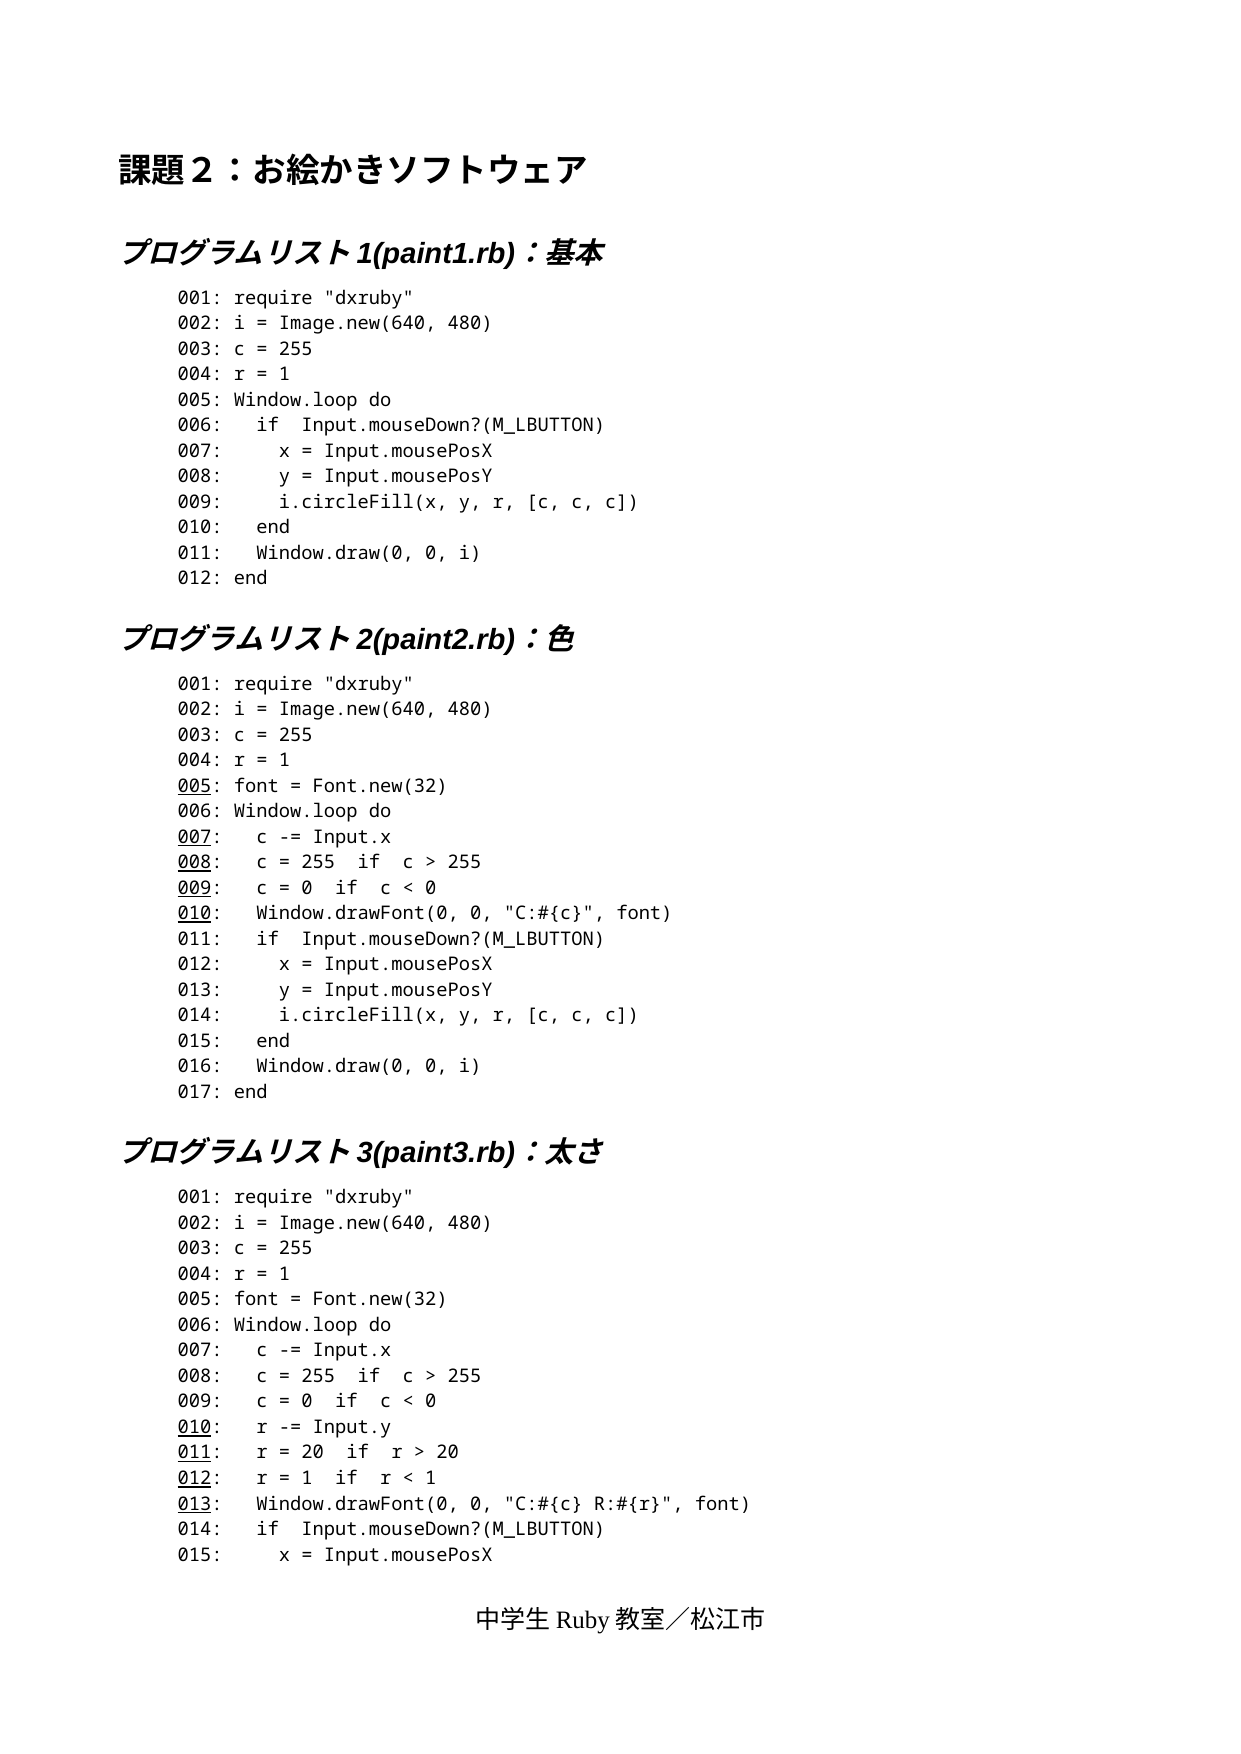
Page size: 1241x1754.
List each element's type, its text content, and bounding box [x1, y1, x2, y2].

text 003: c = 255 [177, 335, 1122, 361]
text 005: font = Font.new(32) [177, 772, 1122, 798]
text 009: i.circleFill(x, y, r, [c, c, c]) [177, 488, 1122, 514]
text 004: r = 1 [177, 747, 1122, 772]
text 010: end [177, 514, 1122, 539]
text 012: x = Input.mousePosX [177, 951, 1122, 976]
text 016: Window.draw(0, 0, i) [177, 1053, 1122, 1078]
text 010: r -= Input.y [177, 1413, 1122, 1439]
subtitle プログラムリスト1(paint1.rb)：基本 [118, 229, 1122, 271]
subtitle プログラムリスト3(paint3.rb)：太さ [118, 1129, 1122, 1171]
text 013: Window.drawFont(0, 0, "C:#{c} R:#{r}", font) [177, 1490, 1122, 1515]
text 002: i = Image.new(640, 480) [177, 696, 1122, 721]
text 015: end [177, 1027, 1122, 1053]
text 007: x = Input.mousePosX [177, 437, 1122, 463]
text 005: Window.loop do [177, 386, 1122, 412]
text 011: if Input.mouseDown?(M_LBUTTON) [177, 925, 1122, 951]
text 003: c = 255 [177, 1235, 1122, 1260]
text 008: c = 255 if c > 255 [177, 1362, 1122, 1388]
text 008: c = 255 if c > 255 [177, 849, 1122, 874]
text 007: c -= Input.x [177, 823, 1122, 849]
text 006: Window.loop do [177, 1311, 1122, 1337]
text 009: c = 0 if c < 0 [177, 874, 1122, 900]
text 014: if Input.mouseDown?(M_LBUTTON) [177, 1515, 1122, 1541]
text 012: end [177, 565, 1122, 590]
text 001: require "dxruby" [177, 670, 1122, 696]
text 005: font = Font.new(32) [177, 1286, 1122, 1311]
text 004: r = 1 [177, 361, 1122, 386]
text 015: x = Input.mousePosX [177, 1541, 1122, 1566]
text 003: c = 255 [177, 721, 1122, 747]
text 006: if Input.mouseDown?(M_LBUTTON) [177, 412, 1122, 437]
text 017: end [177, 1078, 1122, 1104]
text 001: require "dxruby" [177, 284, 1122, 309]
text 002: i = Image.new(640, 480) [177, 309, 1122, 335]
text 011: r = 20 if r > 20 [177, 1439, 1122, 1464]
text 009: c = 0 if c < 0 [177, 1388, 1122, 1413]
text 007: c -= Input.x [177, 1337, 1122, 1362]
subtitle 課題２：お絵かきソフトウェア [118, 143, 1122, 192]
text 001: require "dxruby" [177, 1184, 1122, 1209]
subtitle プログラムリスト2(paint2.rb)：色 [118, 615, 1122, 657]
text 008: y = Input.mousePosY [177, 463, 1122, 488]
text 013: y = Input.mousePosY [177, 976, 1122, 1002]
text 002: i = Image.new(640, 480) [177, 1209, 1122, 1235]
text 011: Window.draw(0, 0, i) [177, 539, 1122, 565]
text 004: r = 1 [177, 1260, 1122, 1286]
text 014: i.circleFill(x, y, r, [c, c, c]) [177, 1002, 1122, 1027]
text 012: r = 1 if r < 1 [177, 1464, 1122, 1490]
text 006: Window.loop do [177, 798, 1122, 823]
text 010: Window.drawFont(0, 0, "C:#{c}", font) [177, 900, 1122, 925]
